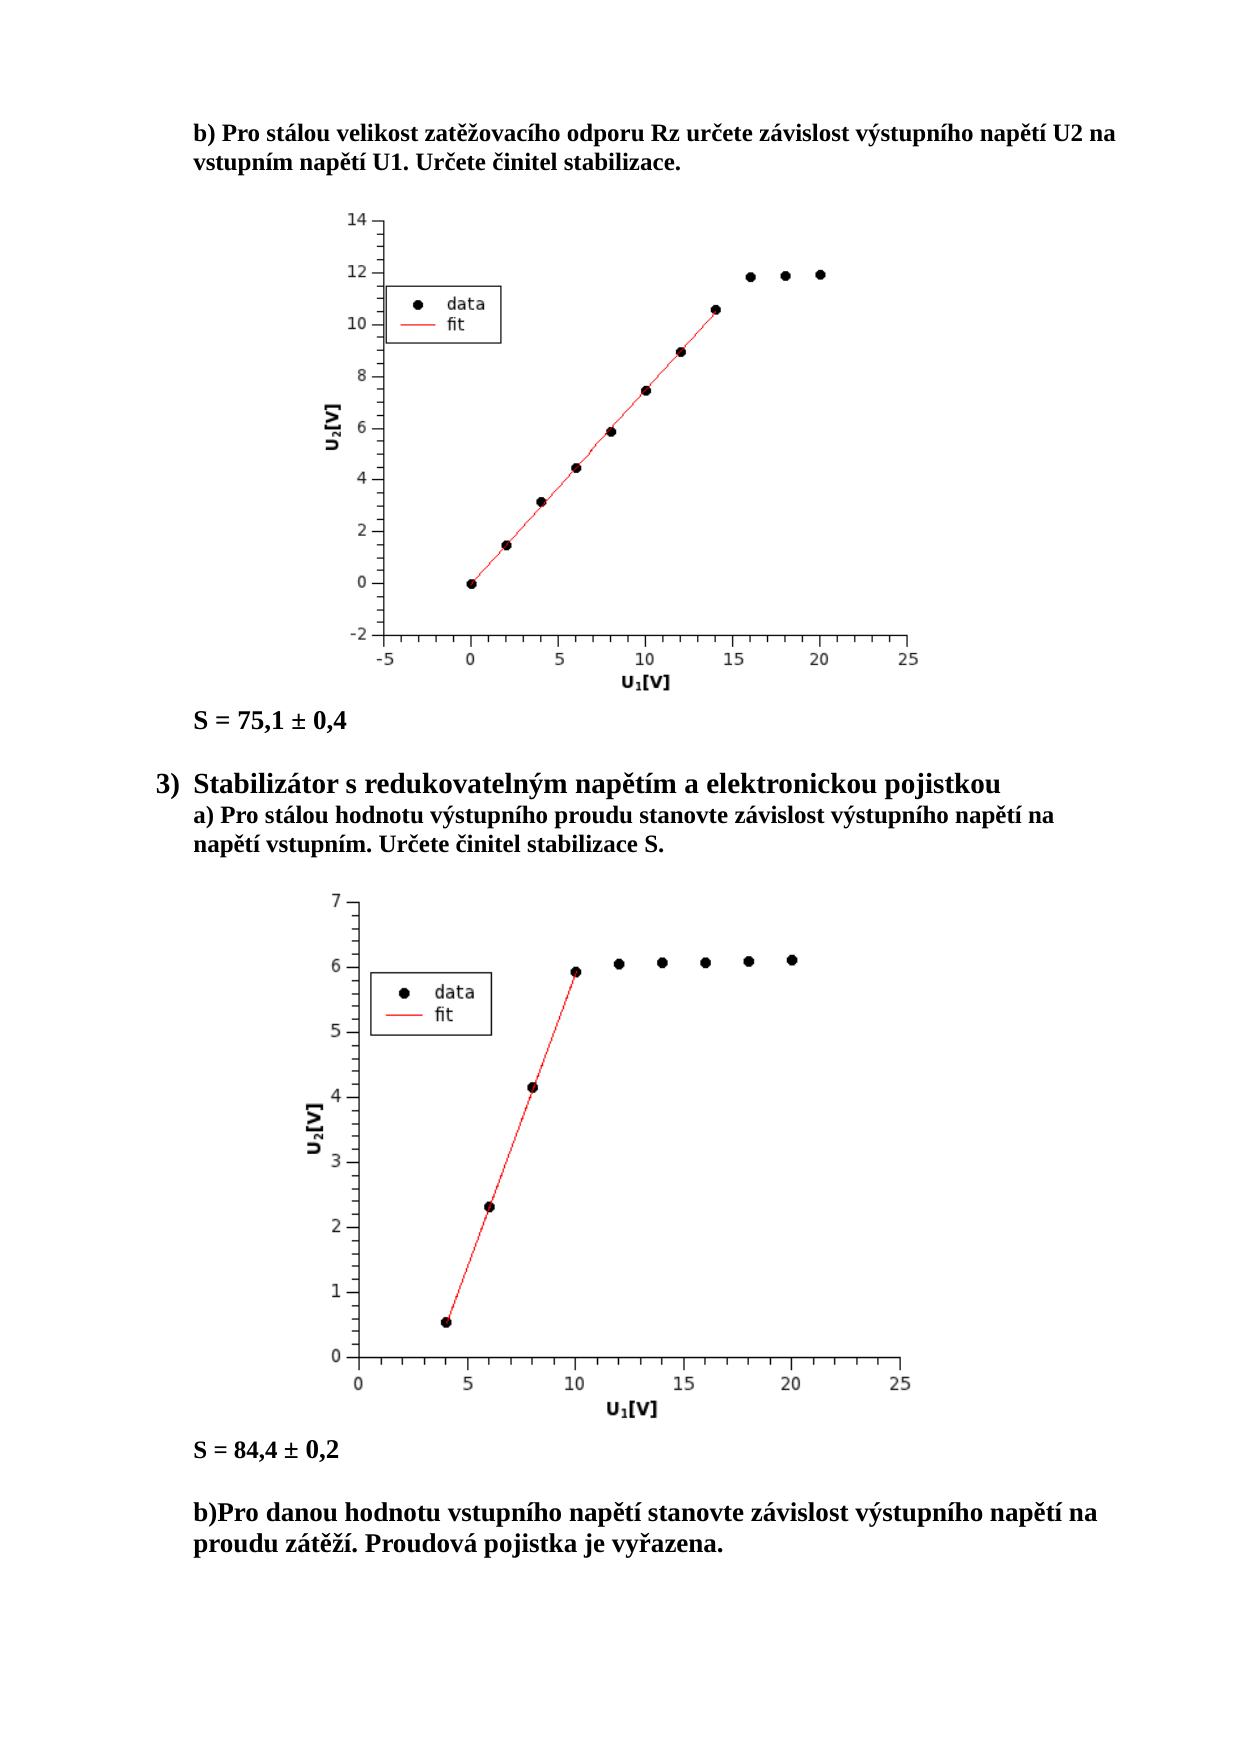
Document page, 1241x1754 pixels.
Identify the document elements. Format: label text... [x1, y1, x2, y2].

list Stabilizátor s redukovatelným napětím a elektronickou pojistkou a) Pro stálou hodnotu výstupního proudu stanovte závislost výstupního napětí na napětí vstupním. Určete činitel stabilizace S. [156, 767, 1122, 886]
picture [297, 886, 918, 1434]
picture [316, 206, 924, 705]
list S = 84,4 ± 0,2 b)Pro danou hodnotu vstupního napětí stanovte závislost výstupního napětí na proudu zátěží. Proudová pojistka je vyřazena. [156, 886, 1122, 1620]
list b) Pro stálou velikost zatěžovacího odporu Rz určete závislost výstupního napětí U2 na vstupním napětí U1. Určete činitel stabilizace. [156, 118, 1122, 207]
list S = 75,1 ± 0,4 [156, 207, 1122, 767]
